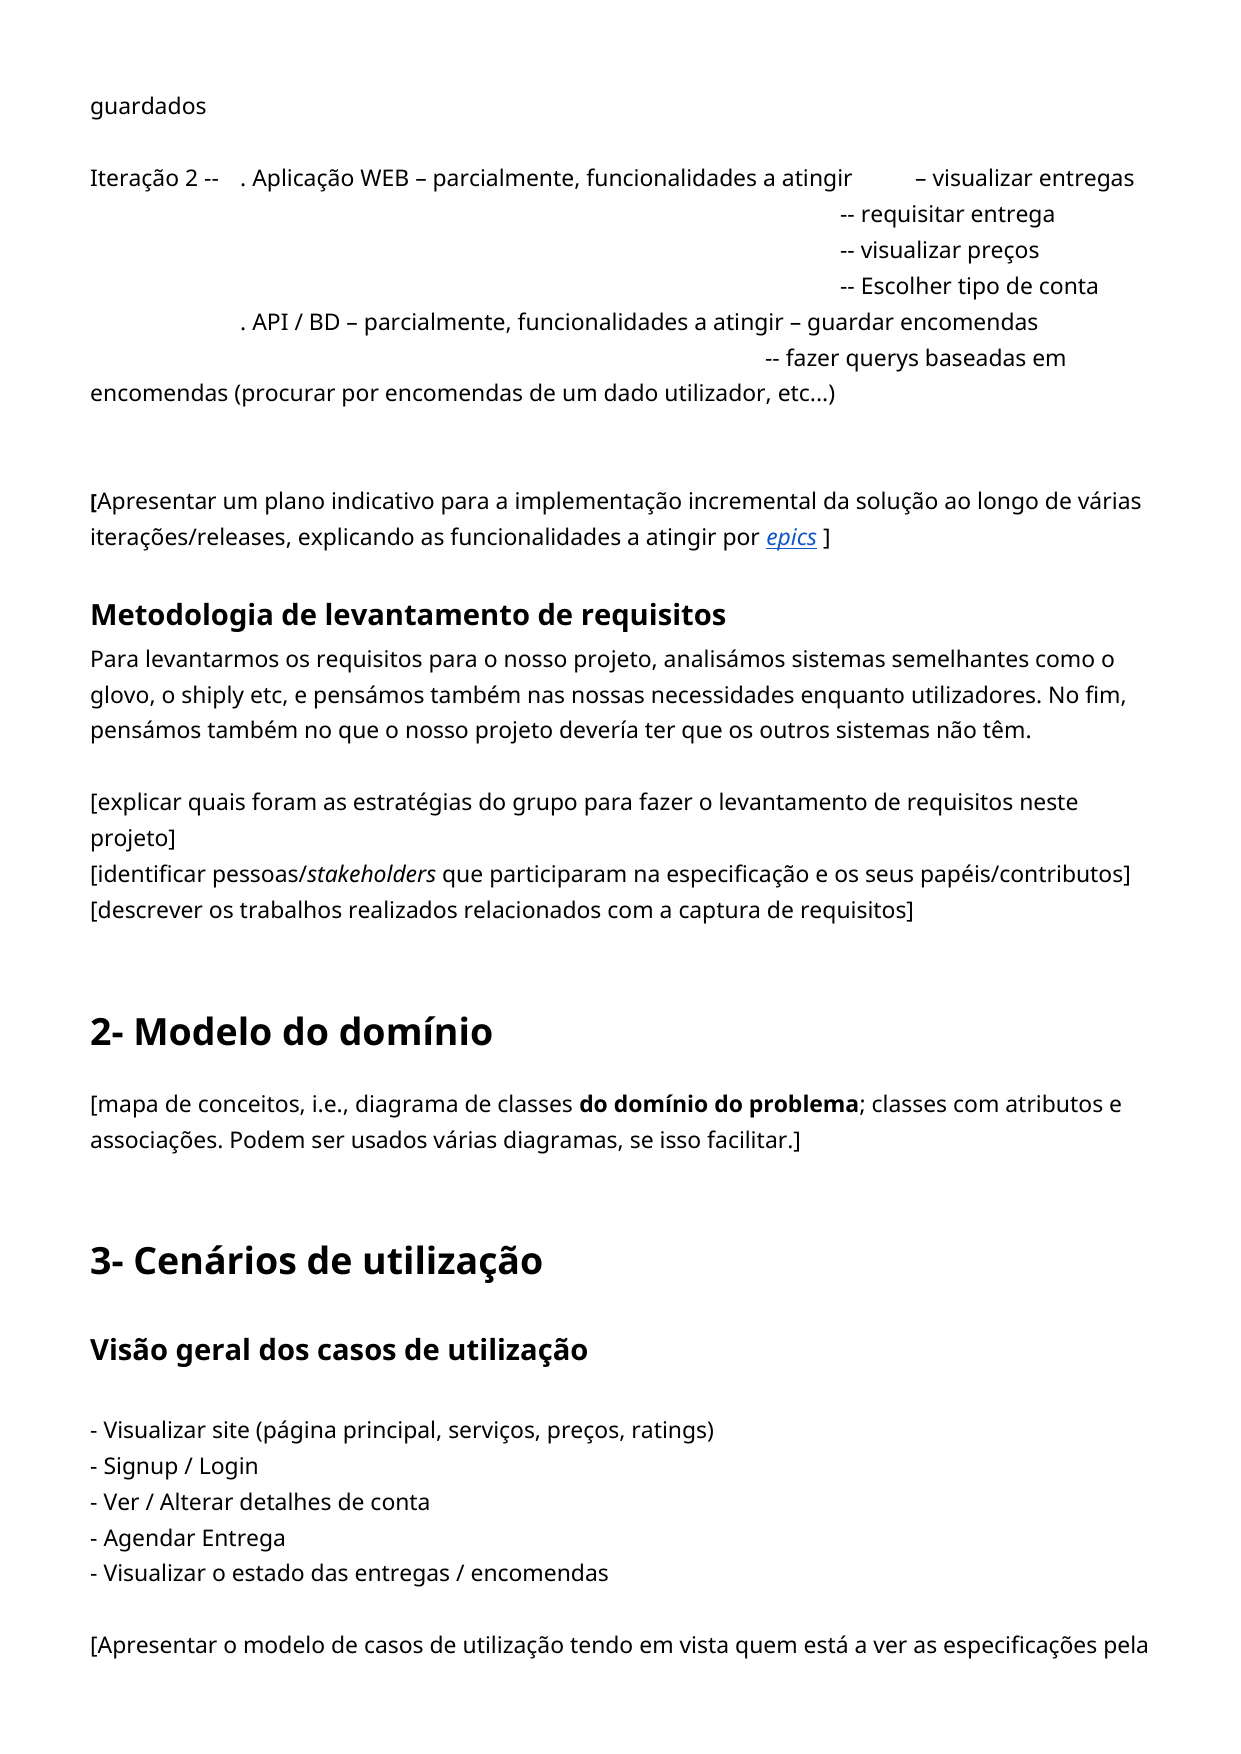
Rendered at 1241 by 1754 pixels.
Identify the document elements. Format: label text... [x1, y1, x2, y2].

text - Agendar Entrega [90, 1521, 1150, 1553]
text [identificar pessoas/stakeholders que participaram na especificação e os seus papéis/contributos] [90, 858, 1150, 889]
text -- fazer querys baseadas em encomendas (procurar por encomendas de um dado utilizador, etc...) [90, 341, 1150, 409]
text Iteração 2 -- . Aplicação WEB – parcialmente, funcionalidades a atingir – visualizar entregas [90, 162, 1150, 193]
subtitle 3- Cenários de utilização [90, 1234, 1150, 1286]
text [explicar quais foram as estratégias do grupo para fazer o levantamento de requisitos neste projeto] [90, 786, 1150, 853]
text -- requisitar entrega [90, 198, 1150, 229]
text - Visualizar o estado das entregas / encomendas [90, 1557, 1150, 1589]
text [Apresentar um plano indicativo para a implementação incremental da solução ao longo de várias iterações/releases, explicando as funcionalidades a atingir por epics ] [90, 485, 1150, 552]
subtitle 2- Modelo do domínio [90, 1005, 1150, 1056]
text [Apresentar o modelo de casos de utilização tendo em vista quem está a ver as especificações pela [90, 1629, 1150, 1661]
subtitle Visão geral dos casos de utilização [90, 1330, 1150, 1369]
text Para levantarmos os requisitos para o nosso projeto, analisámos sistemas semelhantes como o glovo, o shiply etc, e pensámos também nas nossas necessidades enquanto utilizadores. No fim, pensámos também no que o nosso projeto devería ter que os outros sistemas não têm. [90, 643, 1150, 746]
subtitle Metodologia de levantamento de requisitos [90, 594, 1150, 634]
text . API / BD – parcialmente, funcionalidades a atingir – guardar encomendas [90, 306, 1150, 337]
text [mapa de conceitos, i.e., diagrama de classes do domínio do problema; classes com atributos e associações. Podem ser usados várias diagramas, se isso facilitar.] [90, 1088, 1150, 1155]
text - Visualizar site (página principal, serviços, preços, ratings) [90, 1414, 1150, 1445]
text - Ver / Alterar detalhes de conta [90, 1486, 1150, 1517]
text -- visualizar preços [90, 234, 1150, 265]
text - Signup / Login [90, 1449, 1150, 1481]
text [descrever os trabalhos realizados relacionados com a captura de requisitos] [90, 894, 1150, 925]
text guardados [90, 90, 1150, 121]
text -- Escolher tipo de conta [90, 269, 1150, 301]
